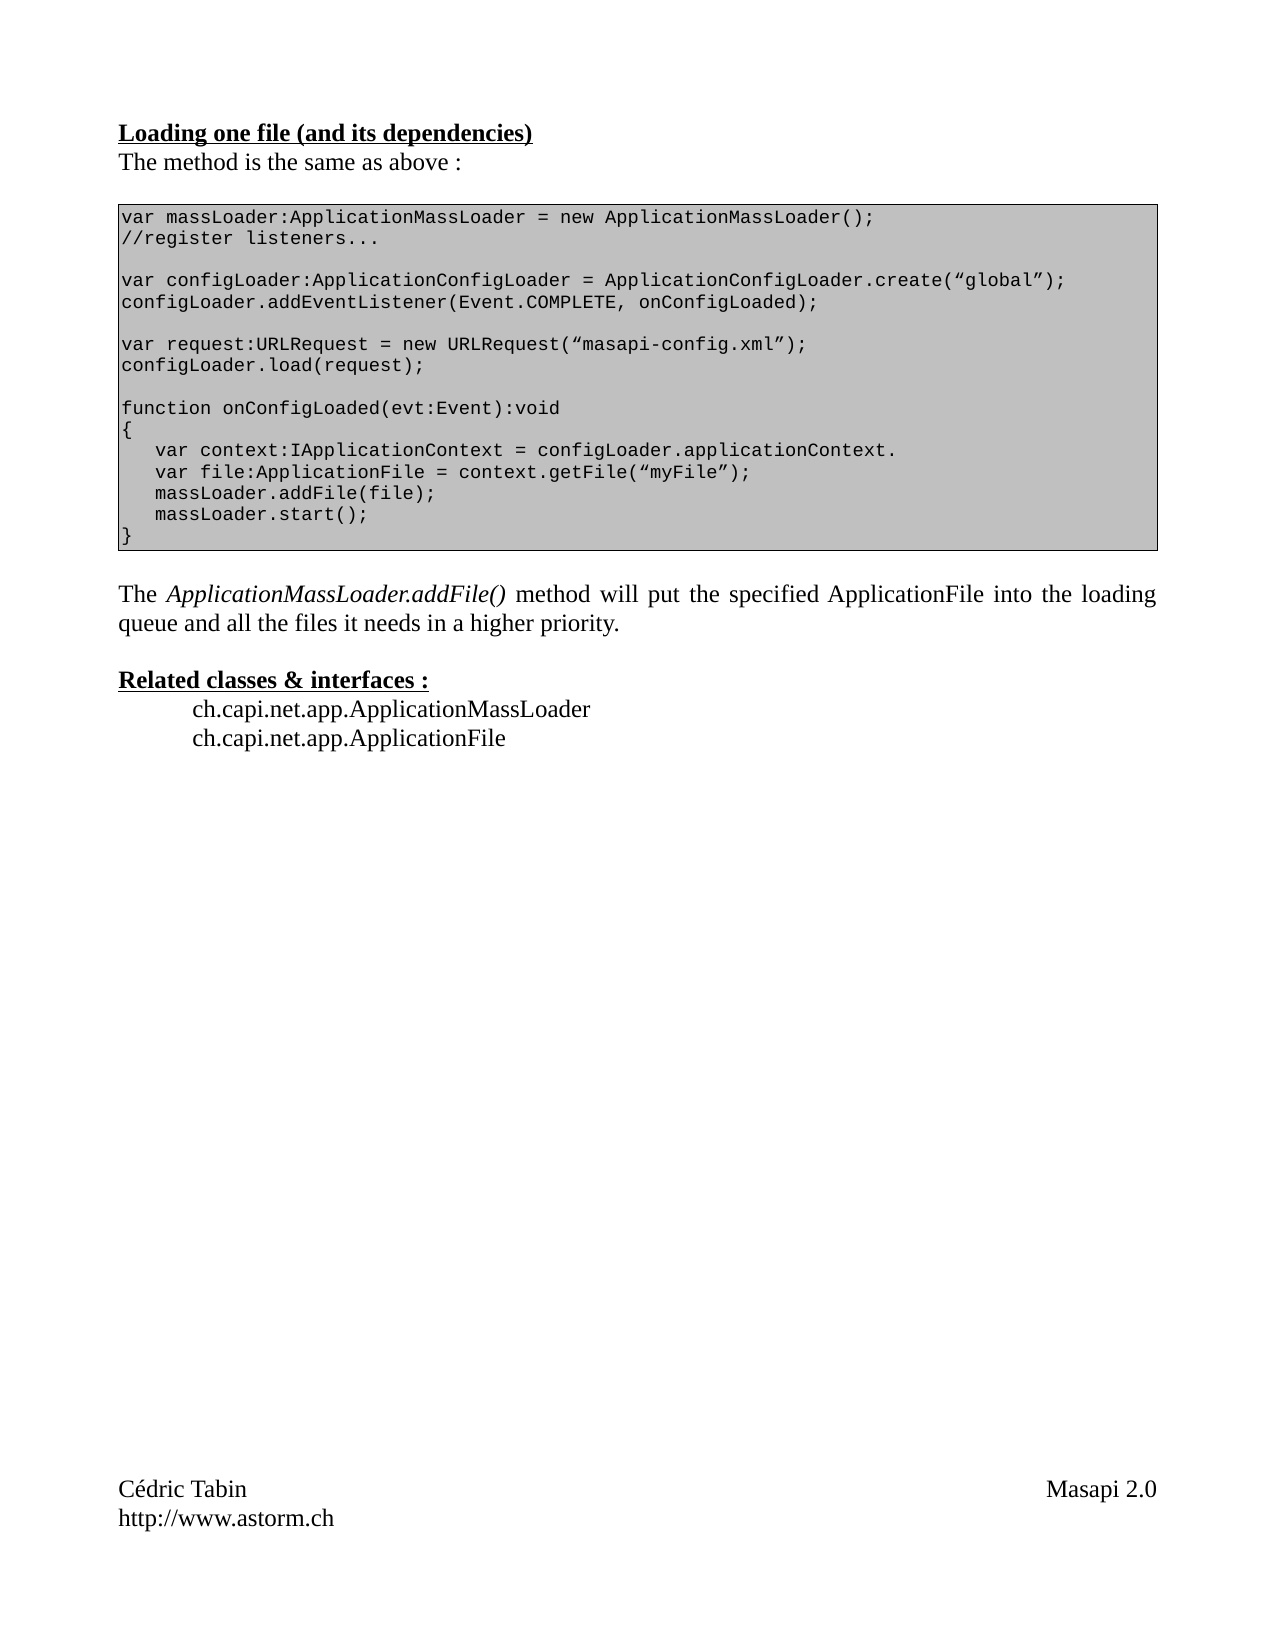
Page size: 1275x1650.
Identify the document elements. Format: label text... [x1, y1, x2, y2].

text var request:URLRequest = new URLRequest(“masapi-config.xml”); [119, 332, 1157, 353]
text var configLoader:ApplicationConfigLoader = ApplicationConfigLoader.create(“global”); [119, 268, 1157, 289]
text Loading one file (and its dependencies) [118, 118, 1157, 147]
text var file:ApplicationFile = context.getFile(“myFile”); [119, 459, 1157, 481]
text configLoader.load(request); [119, 353, 1157, 374]
text The method is the same as above : [118, 147, 1157, 176]
text The ApplicationMassLoader.addFile() method will put the specified ApplicationFile into the loading queue and all the files it needs in a higher priority. [118, 579, 1157, 637]
text var context:IApplicationContext = configLoader.applicationContext. [119, 438, 1157, 459]
text massLoader.start(); [119, 502, 1157, 523]
text Related classes & interfaces : [118, 666, 1157, 694]
text //register listeners... [119, 226, 1157, 247]
text } [119, 523, 1157, 550]
text ch.capi.net.app.ApplicationMassLoader [118, 694, 1157, 723]
text ch.capi.net.app.ApplicationFile [118, 723, 1157, 752]
text var massLoader:ApplicationMassLoader = new ApplicationMassLoader(); [119, 205, 1157, 226]
text function onConfigLoaded(evt:Event):void [119, 396, 1157, 417]
text configLoader.addEventListener(Event.COMPLETE, onConfigLoaded); [119, 289, 1157, 311]
text { [119, 417, 1157, 438]
text massLoader.addFile(file); [119, 481, 1157, 502]
